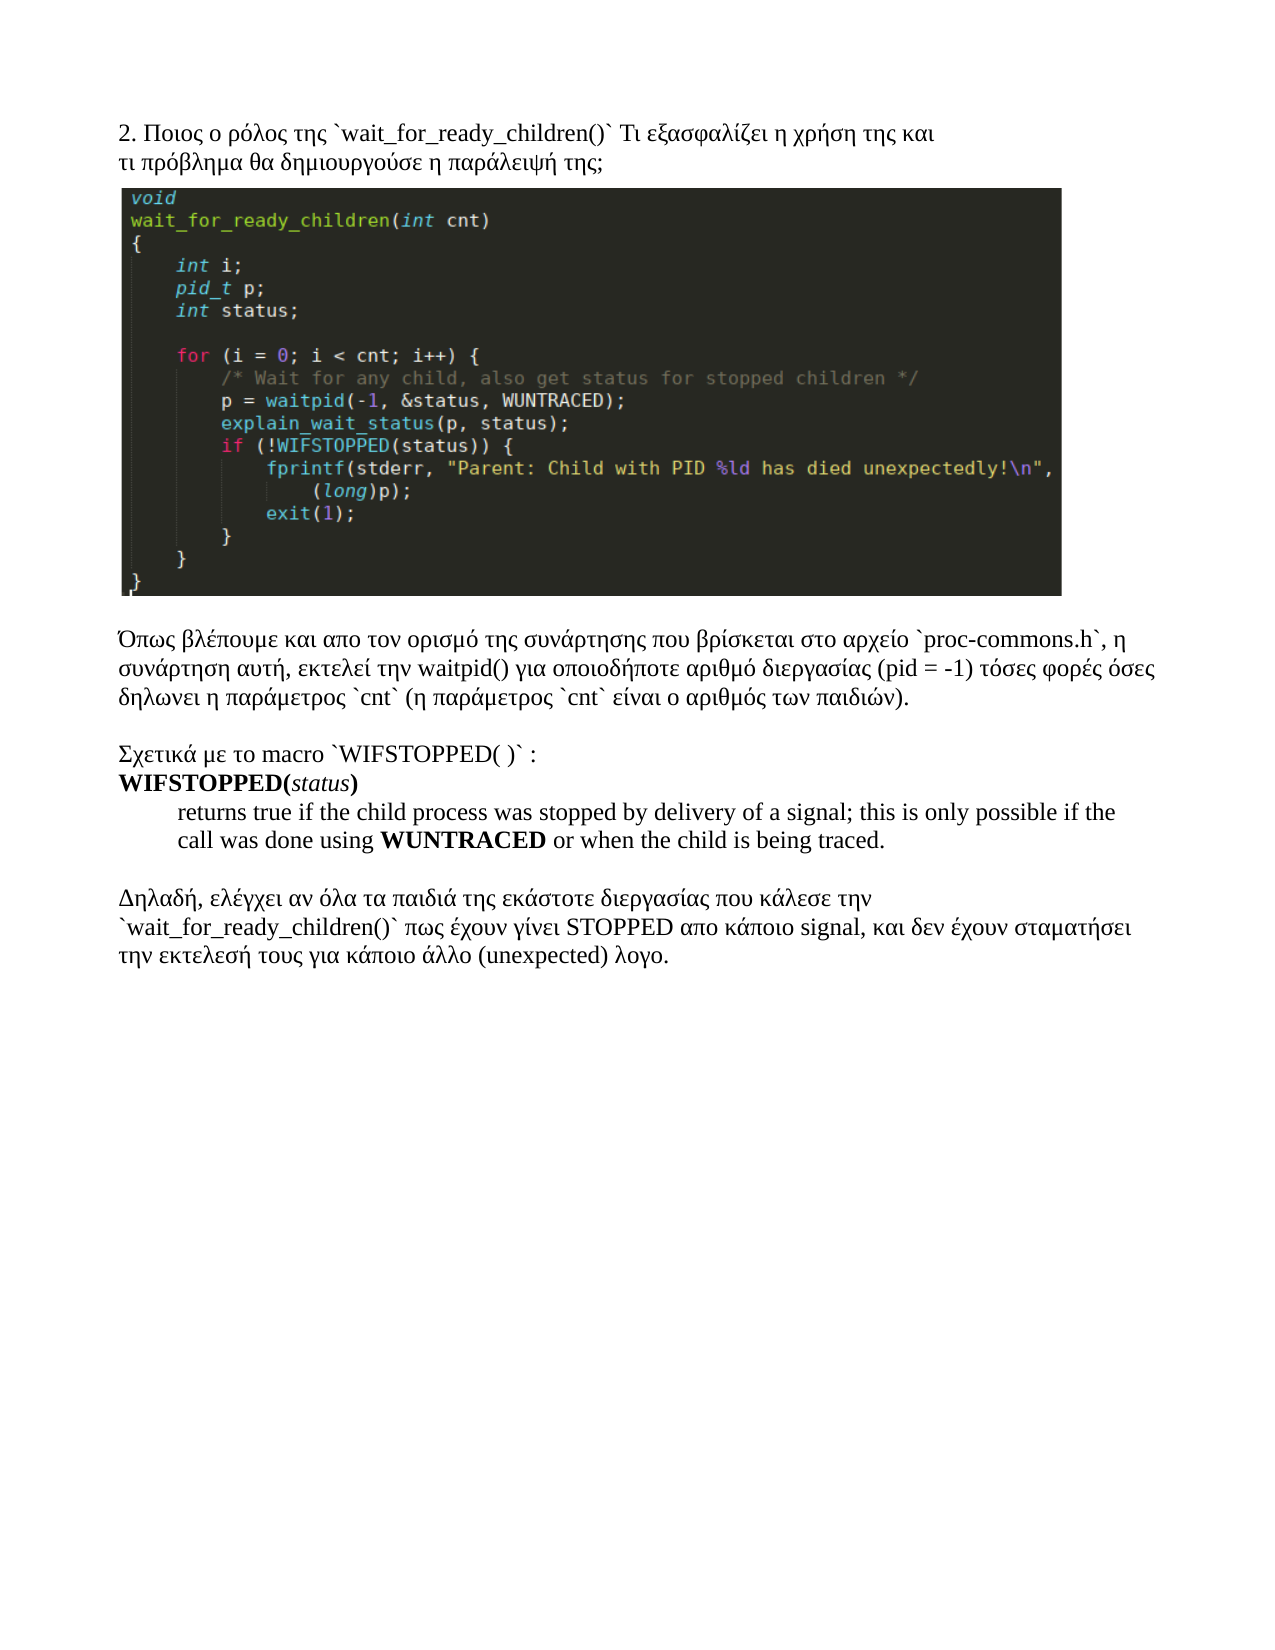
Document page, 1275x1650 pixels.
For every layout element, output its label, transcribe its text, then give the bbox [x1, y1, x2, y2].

picture [121, 188, 1062, 596]
text 2. Ποιος ο ρόλος της `wait_for_ready_children()` Τι εξασφαλίζει η χρήση της και [118, 118, 1157, 147]
list returns true if the child process was stopped by delivery of a signal; this is only possible if the call was done using WUNTRACED or when the child is being traced. [177, 797, 1157, 854]
subtitle WIFSTOPPED(status) [118, 768, 1157, 797]
text τι πρόβλημα θα δημιουργούσε η παράλειψή της; [118, 147, 1157, 176]
list Δηλαδή, ελέγχει αν όλα τα παιδιά της εκάστοτε διεργασίας που κάλεσε την `wait_for_ready_children()` πως έχουν γίνει STOPPED απο κάποιο signal, και δεν έχουν σταματήσει την εκτελεσή τους για κάποιο άλλο (unexpected) λογο. [118, 883, 1157, 969]
text Σχετικά με το macro `WIFSTOPPED( )` : [118, 739, 1157, 768]
text Όπως βλέπουμε και απο τον ορισμό της συνάρτησης που βρίσκεται στο αρχείο `proc-commons.h`, η συνάρτηση αυτή, εκτελεί την waitpid() για οποιοδήποτε αριθμό διεργασίας (pid = -1) τόσες φορές όσες δηλωνει η παράμετρος `cnt` (η παράμετρος `cnt` είναι ο αριθμός των παιδιών). [118, 624, 1157, 711]
